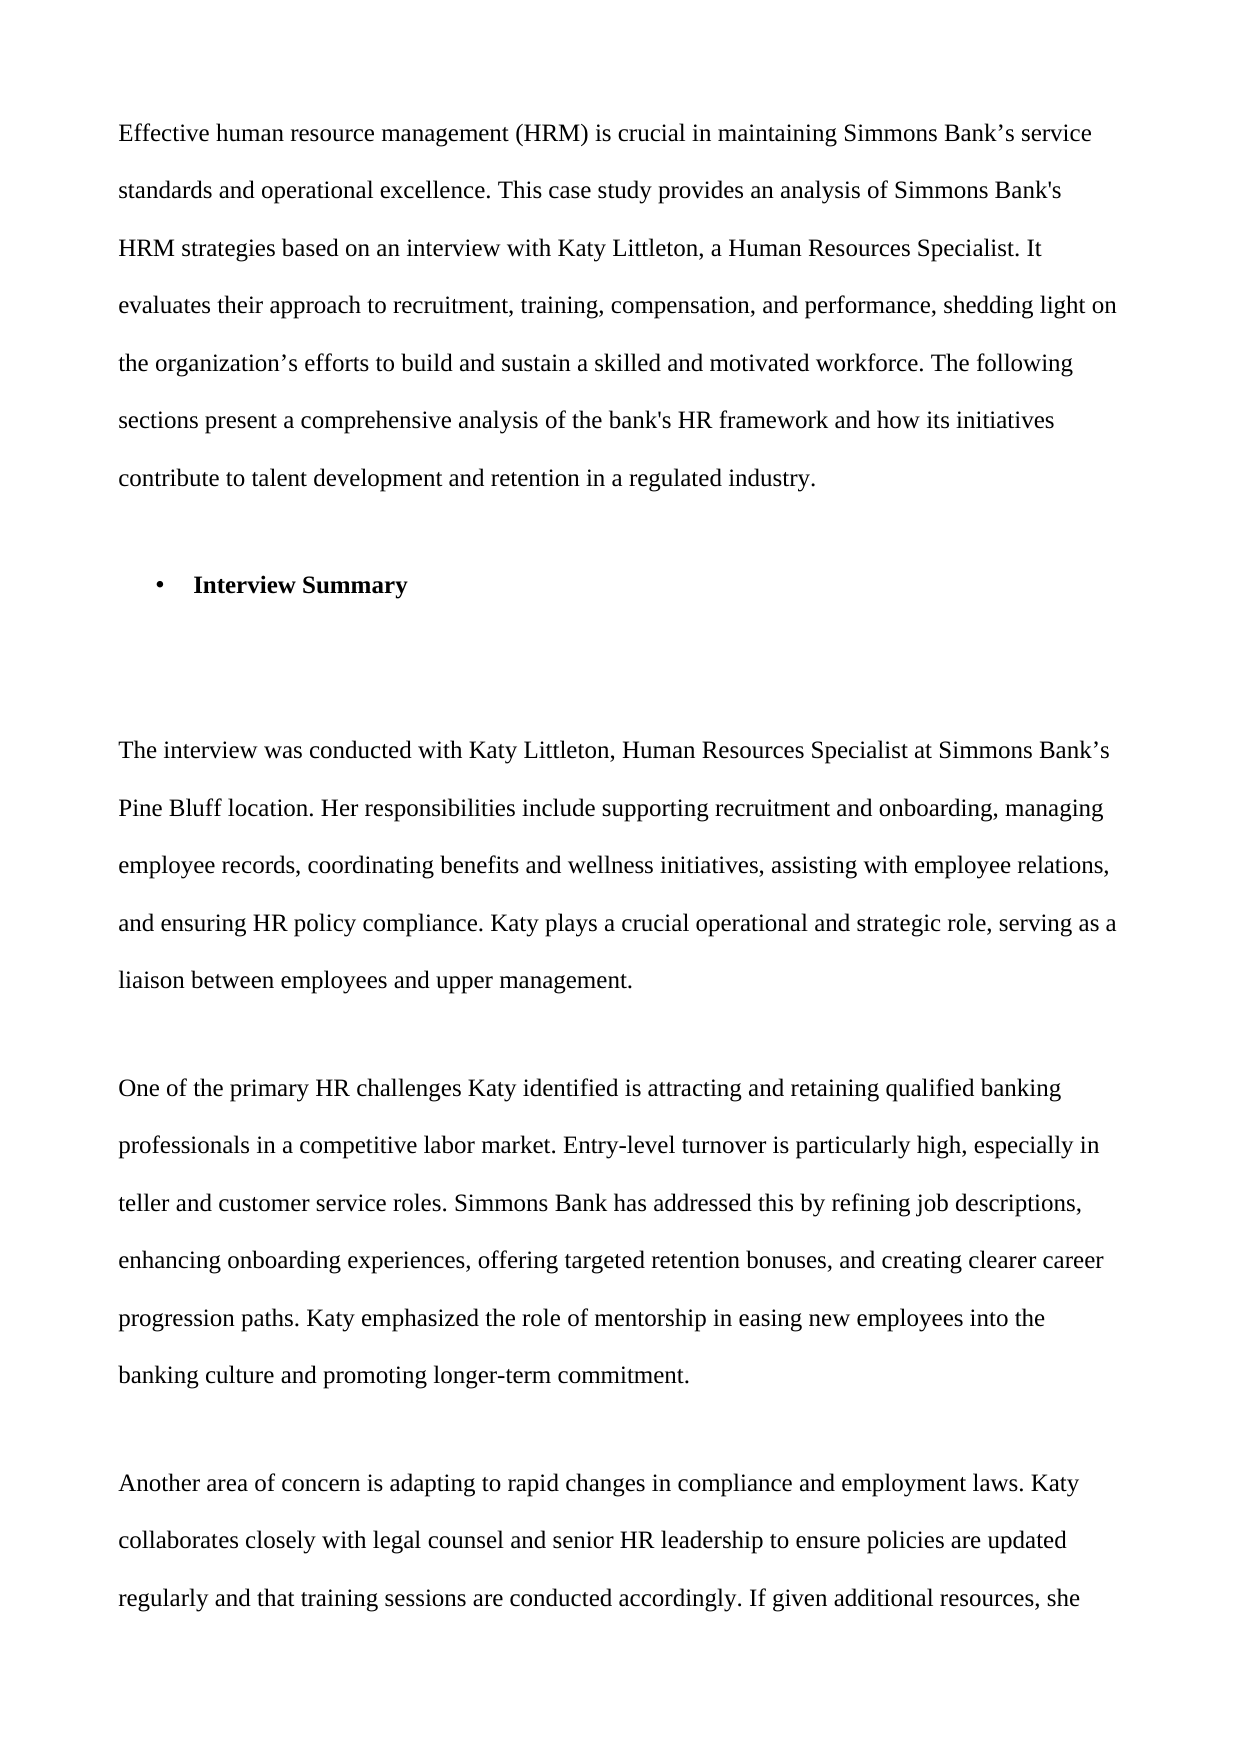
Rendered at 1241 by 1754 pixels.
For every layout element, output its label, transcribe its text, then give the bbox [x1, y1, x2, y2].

list Interview Summary [156, 571, 1122, 657]
text Effective human resource management (HRM) is crucial in maintaining Simmons Bank’s service standards and operational excellence. This case study provides an analysis of Simmons Bank's HRM strategies based on an interview with Katy Littleton, a Human Resources Specialist. It evaluates their approach to recruitment, training, compensation, and performance, shedding light on the organization’s efforts to build and sustain a skilled and motivated workforce. The following sections present a comprehensive analysis of the bank's HR framework and how its initiatives contribute to talent development and retention in a regulated industry. [118, 118, 1122, 492]
text The interview was conducted with Katy Littleton, Human Resources Specialist at Simmons Bank’s Pine Bluff location. Her responsibilities include supporting recruitment and onboarding, managing employee records, coordinating benefits and wellness initiatives, assisting with employee relations, and ensuring HR policy compliance. Katy plays a crucial operational and strategic role, serving as a liaison between employees and upper management. [118, 736, 1122, 994]
text Another area of concern is adapting to rapid changes in compliance and employment laws. Katy collaborates closely with legal counsel and senior HR leadership to ensure policies are updated regularly and that training sessions are conducted accordingly. If given additional resources, she [118, 1468, 1122, 1612]
text One of the primary HR challenges Katy identified is attracting and retaining qualified banking professionals in a competitive labor market. Entry-level turnover is particularly high, especially in teller and customer service roles. Simmons Bank has addressed this by refining job descriptions, enhancing onboarding experiences, offering targeted retention bonuses, and creating clearer career progression paths. Katy emphasized the role of mentorship in easing new employees into the banking culture and promoting longer-term commitment. [118, 1073, 1122, 1389]
